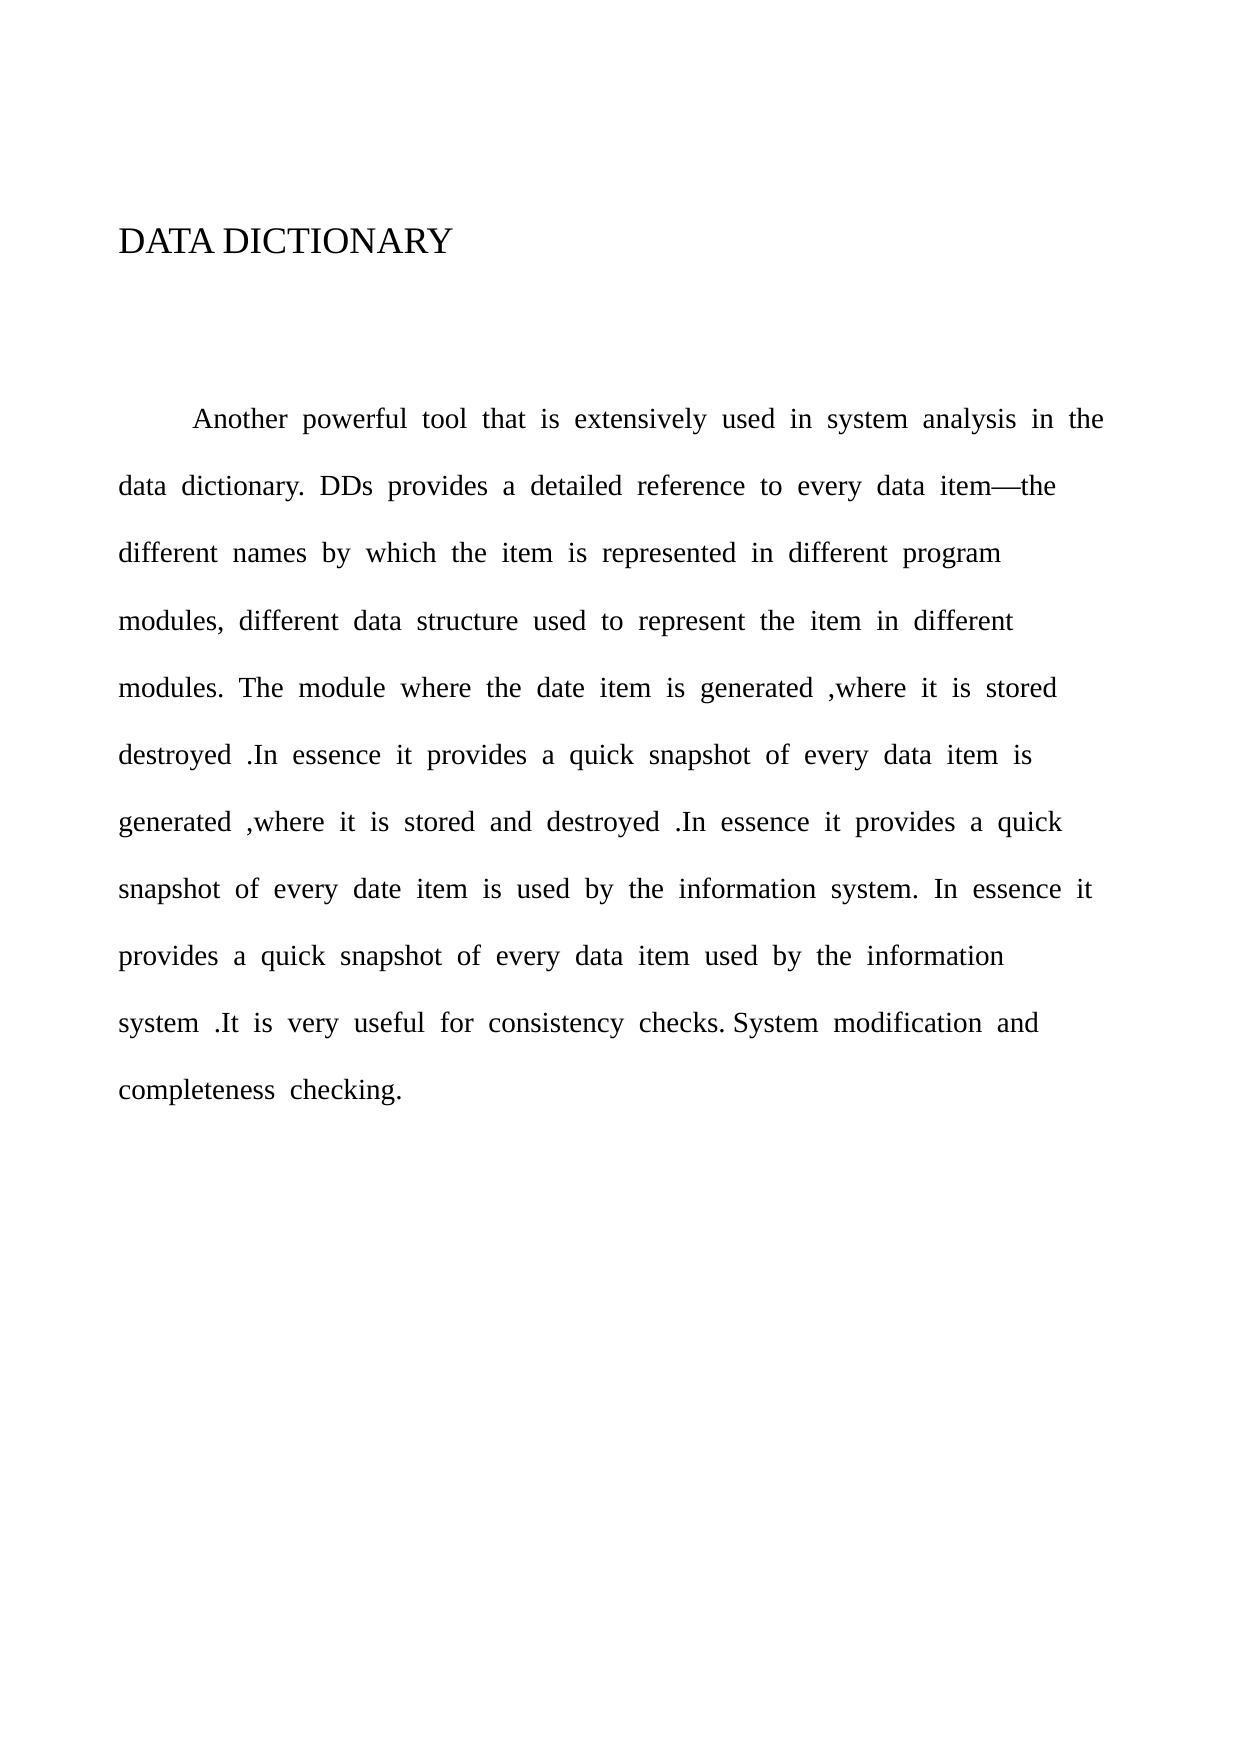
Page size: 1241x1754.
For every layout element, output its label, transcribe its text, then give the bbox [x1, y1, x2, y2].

text Another powerful tool that is extensively used in system analysis in the data dictionary. DDs provides a detailed reference to every data item—the different names by which the item is represented in different program modules, different data structure used to represent the item in different modules. The module where the date item is generated ,where it is stored destroyed .In essence it provides a quick snapshot of every data item is generated ,where it is stored and destroyed .In essence it provides a quick snapshot of every date item is used by the information system. In essence it provides a quick snapshot of every data item used by the information system .It is very useful for consistency checks. System modification and completeness checking. [118, 401, 1122, 1106]
text DATA DICTIONARY [118, 219, 1122, 262]
